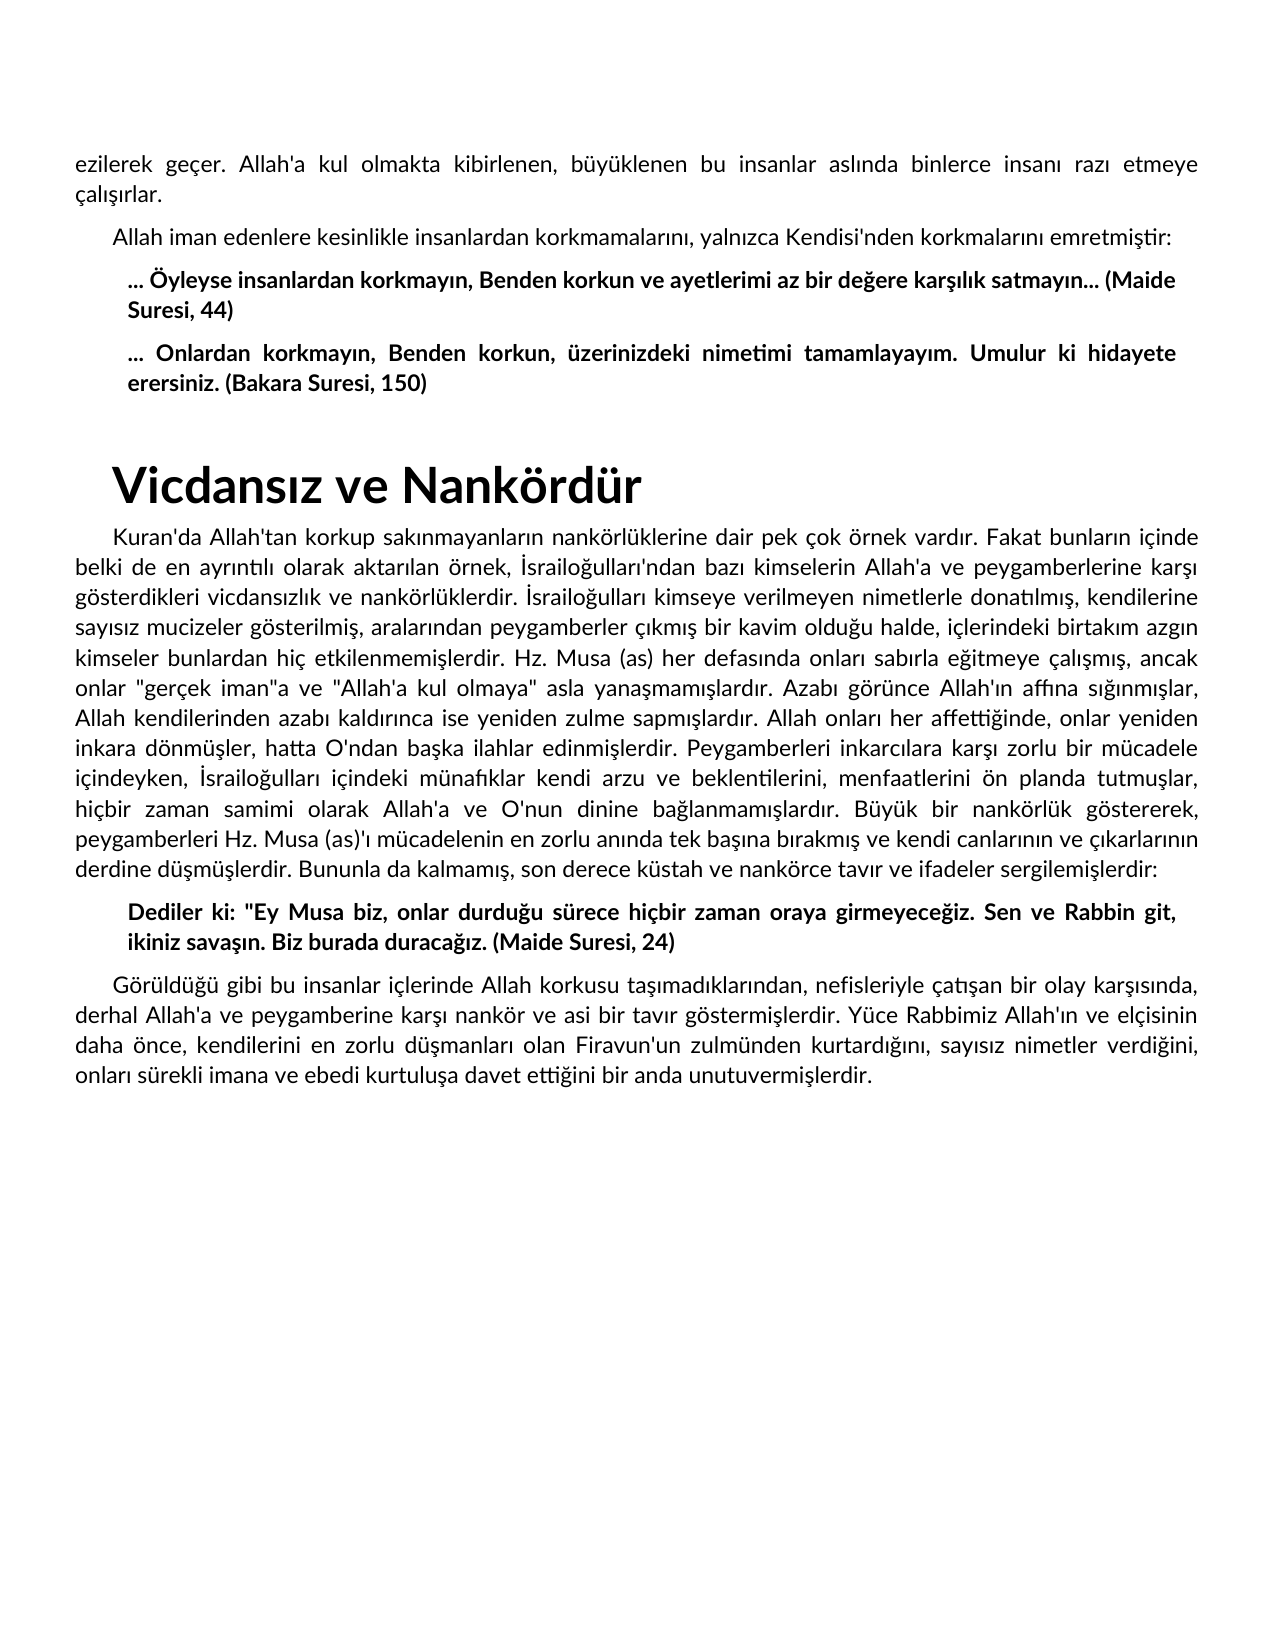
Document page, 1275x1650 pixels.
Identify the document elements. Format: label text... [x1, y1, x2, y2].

text Dediler ki: "Ey Musa biz, onlar durduğu sürece hiçbir zaman oraya girmeyeceğiz. Sen ve Rabbin git, ikiniz savaşın. Biz burada duracağız. (Maide Suresi, 24) [127, 897, 1177, 955]
text ezilerek geçer. Allah'a kul olmakta kibirlenen, büyüklenen bu insanlar aslında binlerce insanı razı etmeye çalışırlar. [75, 150, 1200, 208]
text Allah iman edenlere kesinlikle insanlardan korkmamalarını, yalnızca Kendisi'nden korkmalarını emretmiştir: [75, 223, 1200, 250]
text ... Öyleyse insanlardan korkmayın, Benden korkun ve ayetlerimi az bir değere karşılık satmayın... (Maide Suresi, 44) [127, 266, 1177, 323]
text Kuran'da Allah'tan korkup sakınmayanların nankörlüklerine dair pek çok örnek vardır. Fakat bunların içinde belki de en ayrıntılı olarak aktarılan örnek, İsrailoğulları'ndan bazı kimselerin Allah'a ve peygamberlerine karşı gösterdikleri vicdansızlık ve nankörlüklerdir. İsrailoğulları kimseye verilmeyen nimetlerle donatılmış, kendilerine sayısız mucizeler gösterilmiş, aralarından peygamberler çıkmış bir kavim olduğu halde, içlerindeki birtakım azgın kimseler bunlardan hiç etkilenmemişlerdir. Hz. Musa (as) her defasında onları sabırla eğitmeye çalışmış, ancak onlar "gerçek iman"a ve "Allah'a kul olmaya" asla yanaşmamışlardır. Azabı görünce Allah'ın affına sığınmışlar, Allah kendilerinden azabı kaldırınca ise yeniden zulme sapmışlardır. Allah onları her affettiğinde, onlar yeniden inkara dönmüşler, hatta O'ndan başka ilahlar edinmişlerdir. Peygamberleri inkarcılara karşı zorlu bir mücadele içindeyken, İsrailoğulları içindeki münafıklar kendi arzu ve beklentilerini, menfaatlerini ön planda tutmuşlar, hiçbir zaman samimi olarak Allah'a ve O'nun dinine bağlanmamışlardır. Büyük bir nankörlük göstererek, peygamberleri Hz. Musa (as)'ı mücadelenin en zorlu anında tek başına bırakmış ve kendi canlarının ve çıkarlarının derdine düşmüşlerdir. Bununla da kalmamış, son derece küstah ve nankörce tavır ve ifadeler sergilemişlerdir: [75, 522, 1200, 882]
text Görüldüğü gibi bu insanlar içlerinde Allah korkusu taşımadıklarından, nefisleriyle çatışan bir olay karşısında, derhal Allah'a ve peygamberine karşı nankör ve asi bir tavır göstermişlerdir. Yüce Rabbimiz Allah'ın ve elçisinin daha önce, kendilerini en zorlu düşmanları olan Firavun'un zulmünden kurtardığını, sayısız nimetler verdiğini, onları sürekli imana ve ebedi kurtuluşa davet ettiğini bir anda unutuvermişlerdir. [75, 970, 1200, 1088]
subtitle Vicdansız ve Nankördür [112, 454, 1200, 514]
text ... Onlardan korkmayın, Benden korkun, üzerinizdeki nimetimi tamamlayayım. Umulur ki hidayete erersiniz. (Bakara Suresi, 150) [127, 338, 1177, 396]
